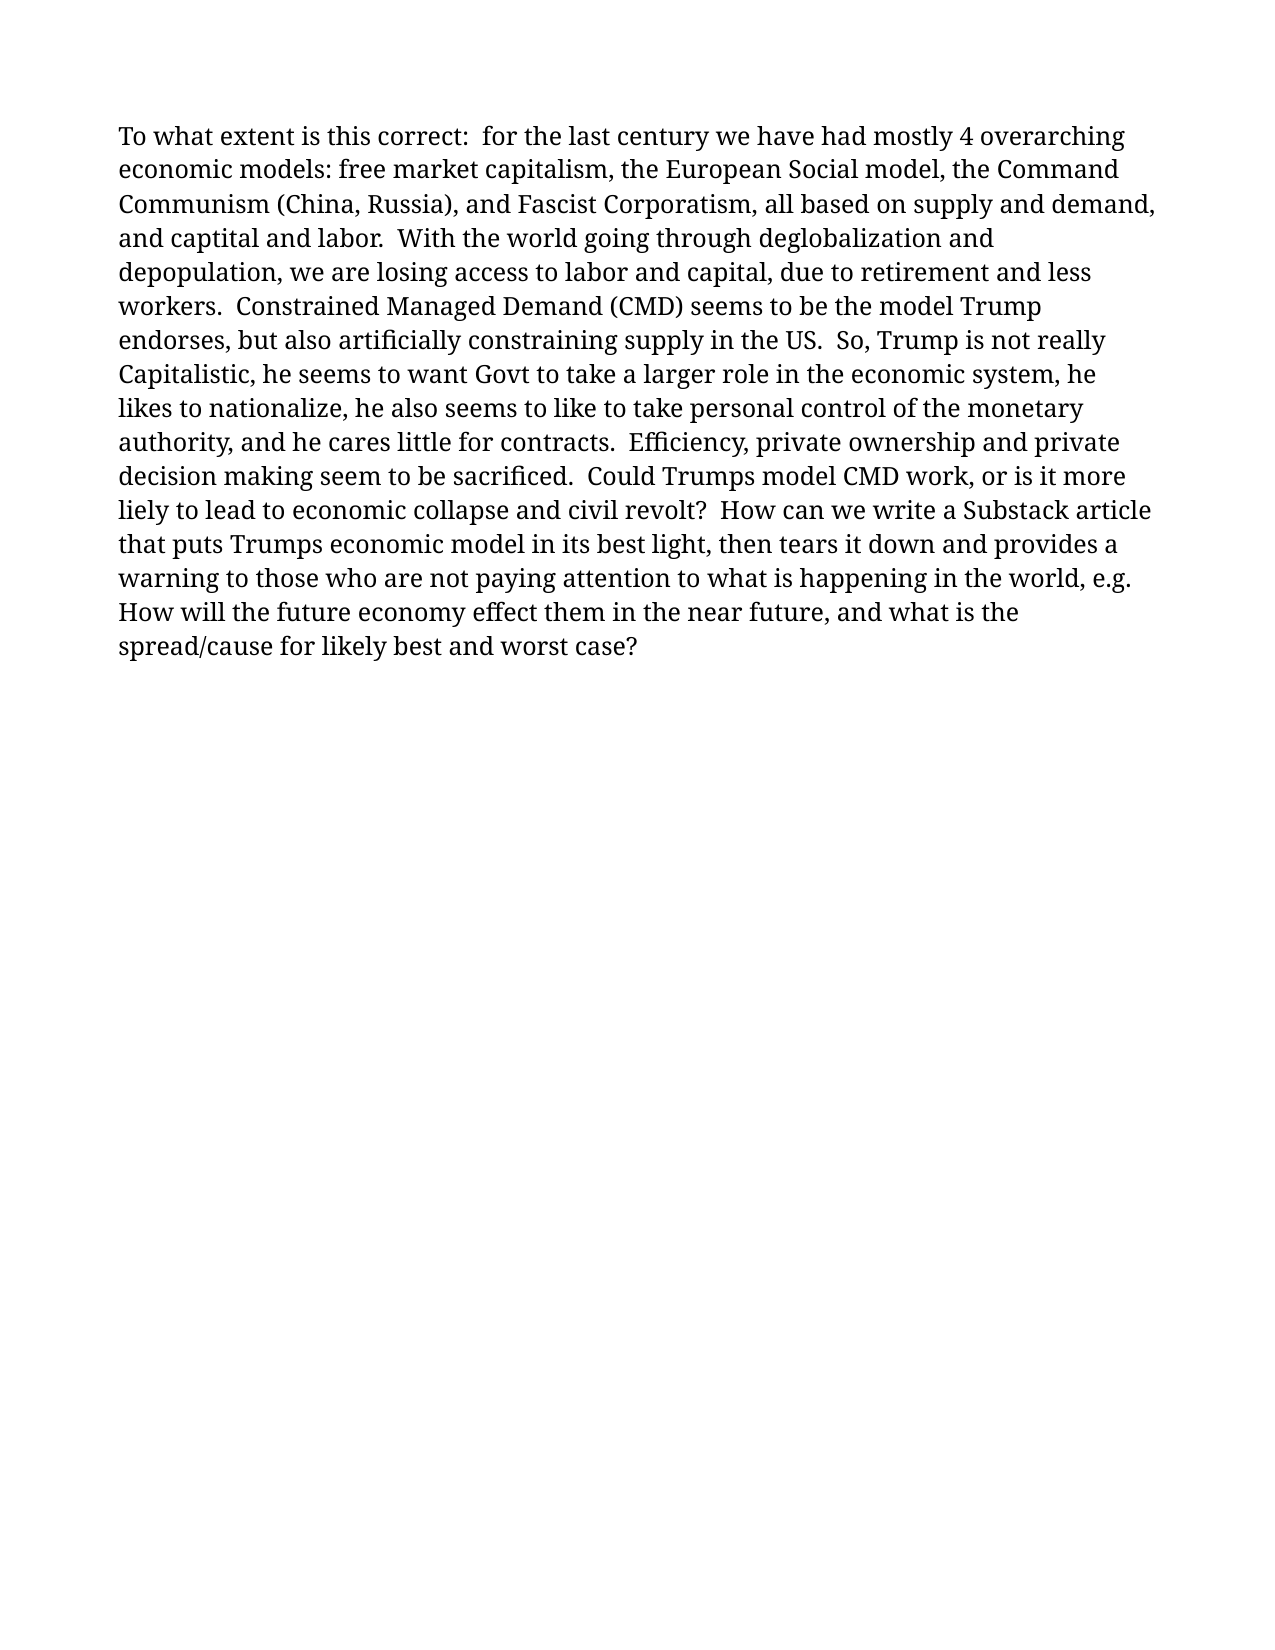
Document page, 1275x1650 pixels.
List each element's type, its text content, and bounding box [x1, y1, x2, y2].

text To what extent is this correct: for the last century we have had mostly 4 overarching economic models: free market capitalism, the European Social model, the Command Communism (China, Russia), and Fascist Corporatism, all based on supply and demand, and captital and labor. With the world going through deglobalization and depopulation, we are losing access to labor and capital, due to retirement and less workers. Constrained Managed Demand (CMD) seems to be the model Trump endorses, but also artificially constraining supply in the US. So, Trump is not really Capitalistic, he seems to want Govt to take a larger role in the economic system, he likes to nationalize, he also seems to like to take personal control of the monetary authority, and he cares little for contracts. Efficiency, private ownership and private decision making seem to be sacrificed. Could Trumps model CMD work, or is it more liely to lead to economic collapse and civil revolt? How can we write a Substack article that puts Trumps economic model in its best light, then tears it down and provides a warning to those who are not paying attention to what is happening in the world, e.g. How will the future economy effect them in the near future, and what is the spread/cause for likely best and worst case? [118, 118, 1157, 663]
